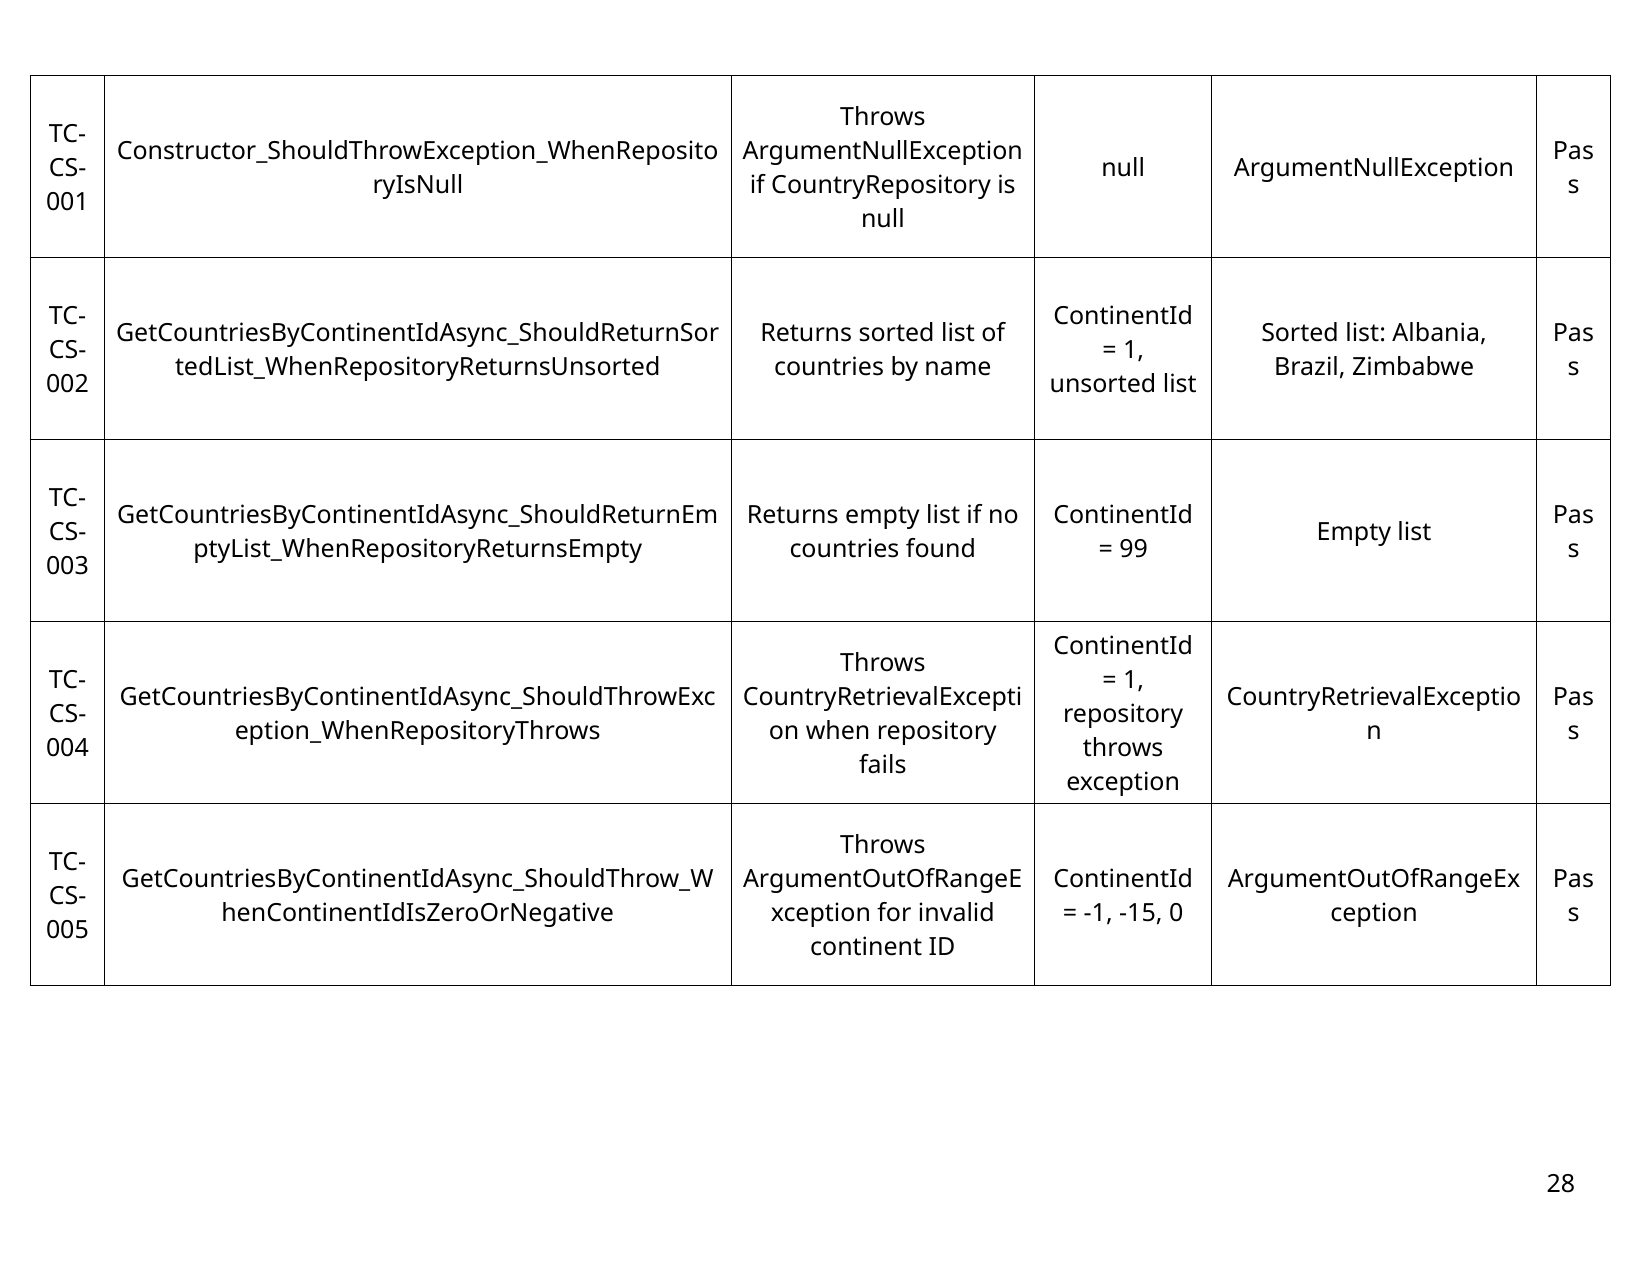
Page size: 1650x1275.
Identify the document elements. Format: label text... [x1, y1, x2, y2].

table_cell TC-CS-005 [31, 804, 104, 985]
table_cell Constructor_ShouldThrowException_WhenRepositoryIsNull [105, 76, 731, 257]
table_cell TC-CS-004 [31, 622, 104, 803]
table_cell GetCountriesByContinentIdAsync_ShouldThrowException_WhenRepositoryThrows [105, 622, 731, 803]
table_cell TC-CS-001 [31, 76, 104, 257]
table_cell GetCountriesByContinentIdAsync_ShouldReturnSortedList_WhenRepositoryReturnsUnsorted [105, 258, 731, 439]
table_cell Pass [1537, 76, 1610, 257]
table_cell Throws ArgumentOutOfRangeException for invalid continent ID [732, 804, 1034, 985]
table_cell CountryRetrievalException [1212, 622, 1536, 803]
table_cell null [1035, 76, 1211, 257]
table_cell Returns sorted list of countries by name [732, 258, 1034, 439]
table_cell ArgumentOutOfRangeException [1212, 804, 1536, 985]
table_cell TC-CS-002 [31, 258, 104, 439]
table_cell TC-CS-003 [31, 440, 104, 621]
table_cell Pass [1537, 258, 1610, 439]
table_cell GetCountriesByContinentIdAsync_ShouldThrow_WhenContinentIdIsZeroOrNegative [105, 804, 731, 985]
table_cell Returns empty list if no countries found [732, 440, 1034, 621]
table_cell Sorted list: Albania, Brazil, Zimbabwe [1212, 258, 1536, 439]
table_cell ArgumentNullException [1212, 76, 1536, 257]
table_cell ContinentId = 99 [1035, 440, 1211, 621]
table_cell ContinentId = 1, unsorted list [1035, 258, 1211, 439]
table_cell ContinentId = 1, repository throws exception [1035, 622, 1211, 803]
table_cell Pass [1537, 440, 1610, 621]
table_cell Pass [1537, 622, 1610, 803]
table_cell Throws CountryRetrievalException when repository fails [732, 622, 1034, 803]
table_cell Throws ArgumentNullException if CountryRepository is null [732, 76, 1034, 257]
table_cell ContinentId = -1, -15, 0 [1035, 804, 1211, 985]
table_cell Pass [1537, 804, 1610, 985]
table_cell GetCountriesByContinentIdAsync_ShouldReturnEmptyList_WhenRepositoryReturnsEmpty [105, 440, 731, 621]
table_cell Empty list [1212, 440, 1536, 621]
